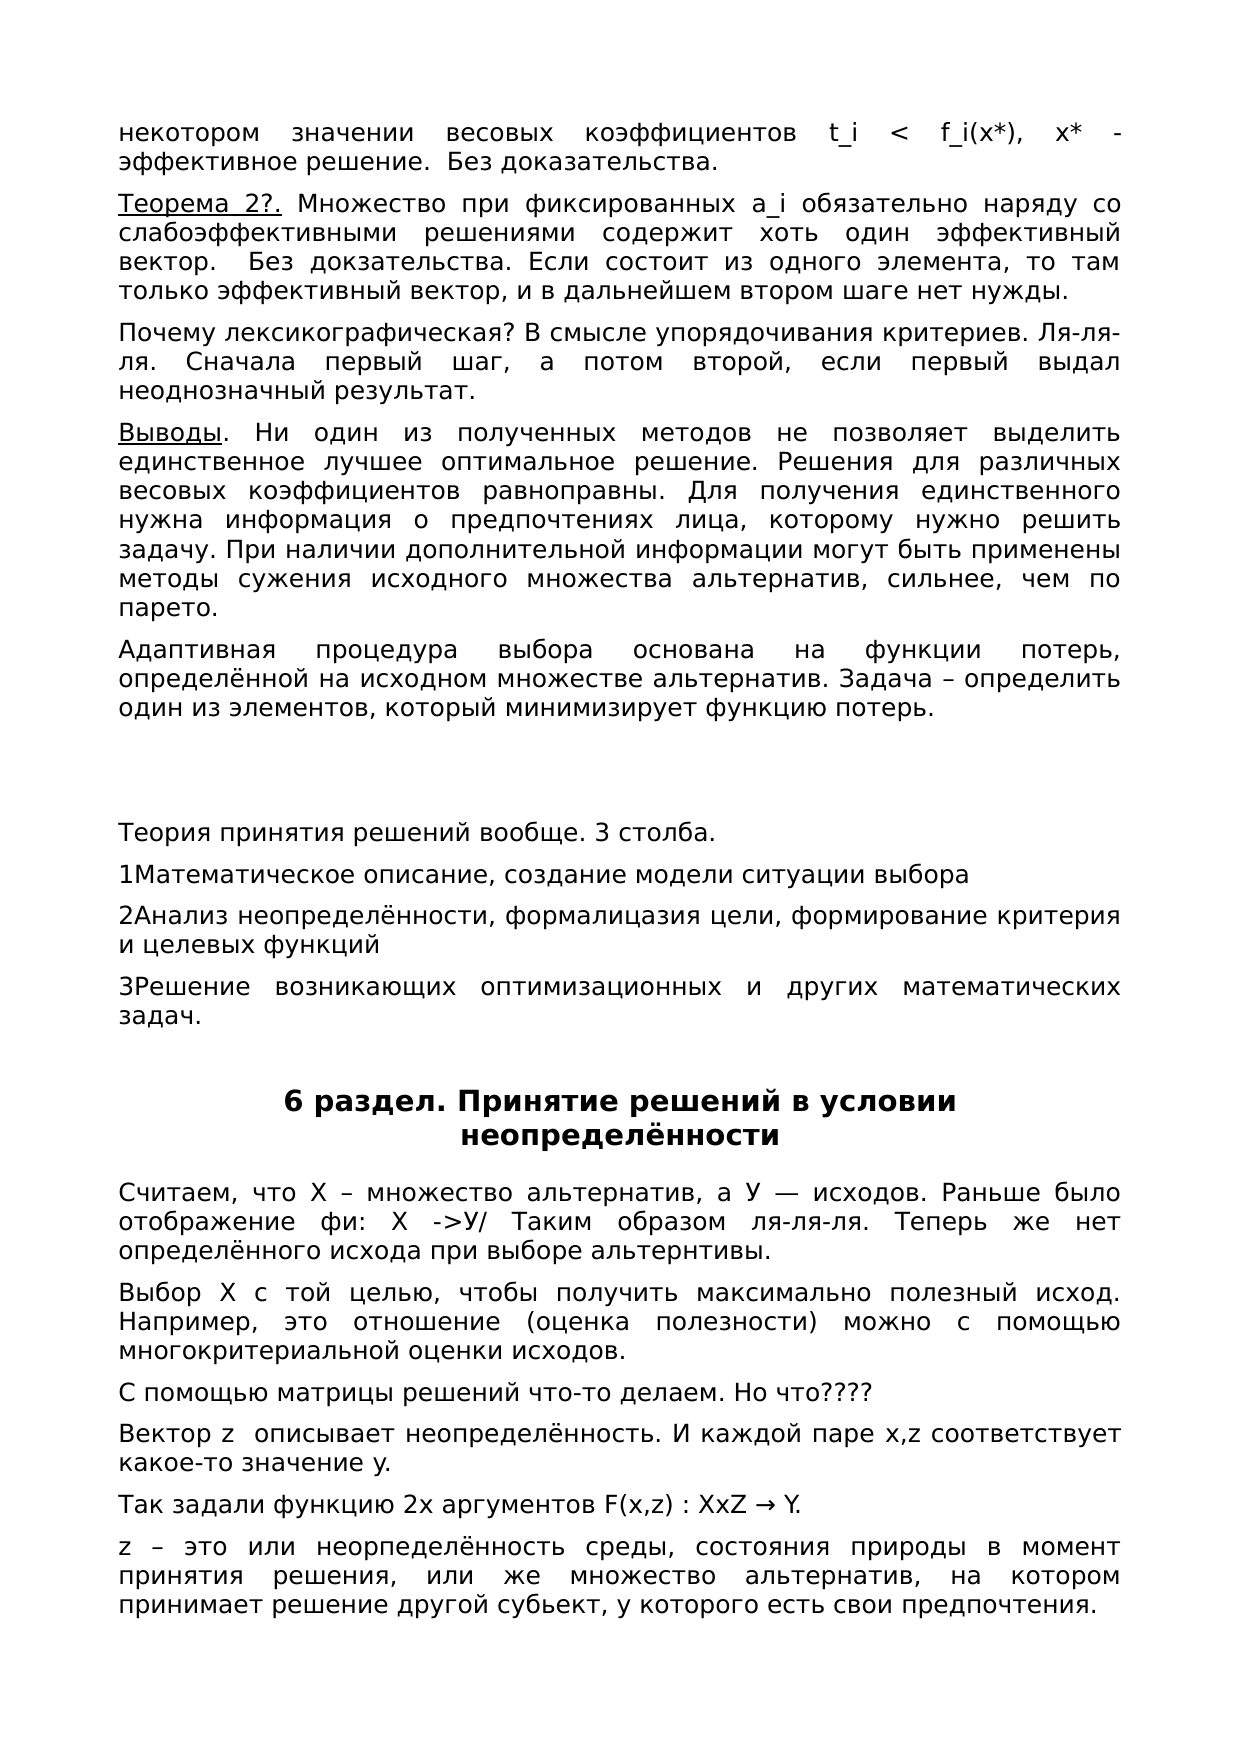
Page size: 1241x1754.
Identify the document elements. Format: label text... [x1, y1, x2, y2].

text Адаптивная процедура выбора основана на функции потерь, определённой на исходном множестве альтернатив. Задача – определить один из элементов, который минимизирует функцию потерь. [118, 635, 1122, 722]
text Выводы. Ни один из полученных методов не позволяет выделить единственное лучшее оптимальное решение. Решения для различных весовых коэффициентов равноправны. Для получения единственного нужна информация о предпочтениях лица, которому нужно решить задачу. При наличии дополнительной информации могут быть применены методы сужения исходного множества альтернатив, сильнее, чем по парето. [118, 418, 1122, 622]
text Выбор Х с той целью, чтобы получить максимально полезный исход. Например, это отношение (оценка полезности) можно с помощью многокритериальной оценки исходов. [118, 1278, 1122, 1365]
text Считаем, что Х – множество альтернатив, а У — исходов. Раньше было отображение фи: Х ->У/ Таким образом ля-ля-ля. Теперь же нет определённого исхода при выборе альтернтивы. [118, 1178, 1122, 1265]
text Почему лексикографическая? В смысле упорядочивания критериев. Ля-ля-ля. Сначала первый шаг, а потом второй, если первый выдал неоднозначный результат. [118, 318, 1122, 406]
text Теория принятия решений вообще. 3 столба. [118, 818, 1122, 847]
text некотором значении весовых коэффициентов t_i < f_i(x*), х* - эффективное решение. Без доказательства. [118, 118, 1122, 176]
subtitle 6 раздел. Принятие решений в условии неопределённости [118, 1085, 1122, 1153]
text 3Решение возникающих оптимизационных и других математических задач. [118, 972, 1122, 1031]
text С помощью матрицы решений что-то делаем. Но что???? [118, 1378, 1122, 1407]
text Вектор z описывает неопределённость. И каждой паре x,z соответствует какое-то значение y. [118, 1419, 1122, 1478]
text 2Анализ неопределённости, формалицазия цели, формирование критерия и целевых функций [118, 901, 1122, 960]
text 1Математическое описание, создание модели ситуации выбора [118, 860, 1122, 889]
text Так задали функцию 2х аргументов F(x,z) : XxZ → Y. [118, 1490, 1122, 1519]
text z – это или неорпеделённость среды, состояния природы в момент принятия решения, или же множество альтернатив, на котором принимает решение другой субьект, у которого есть свои предпочтения. [118, 1532, 1122, 1619]
text Теорема 2?. Множество при фиксированных a_i обязательно наряду со слабоэффективными решениями содержит хоть один эффективный вектор. Без докзательства. Если состоит из одного элемента, то там только эффективный вектор, и в дальнейшем втором шаге нет нужды. [118, 189, 1122, 306]
